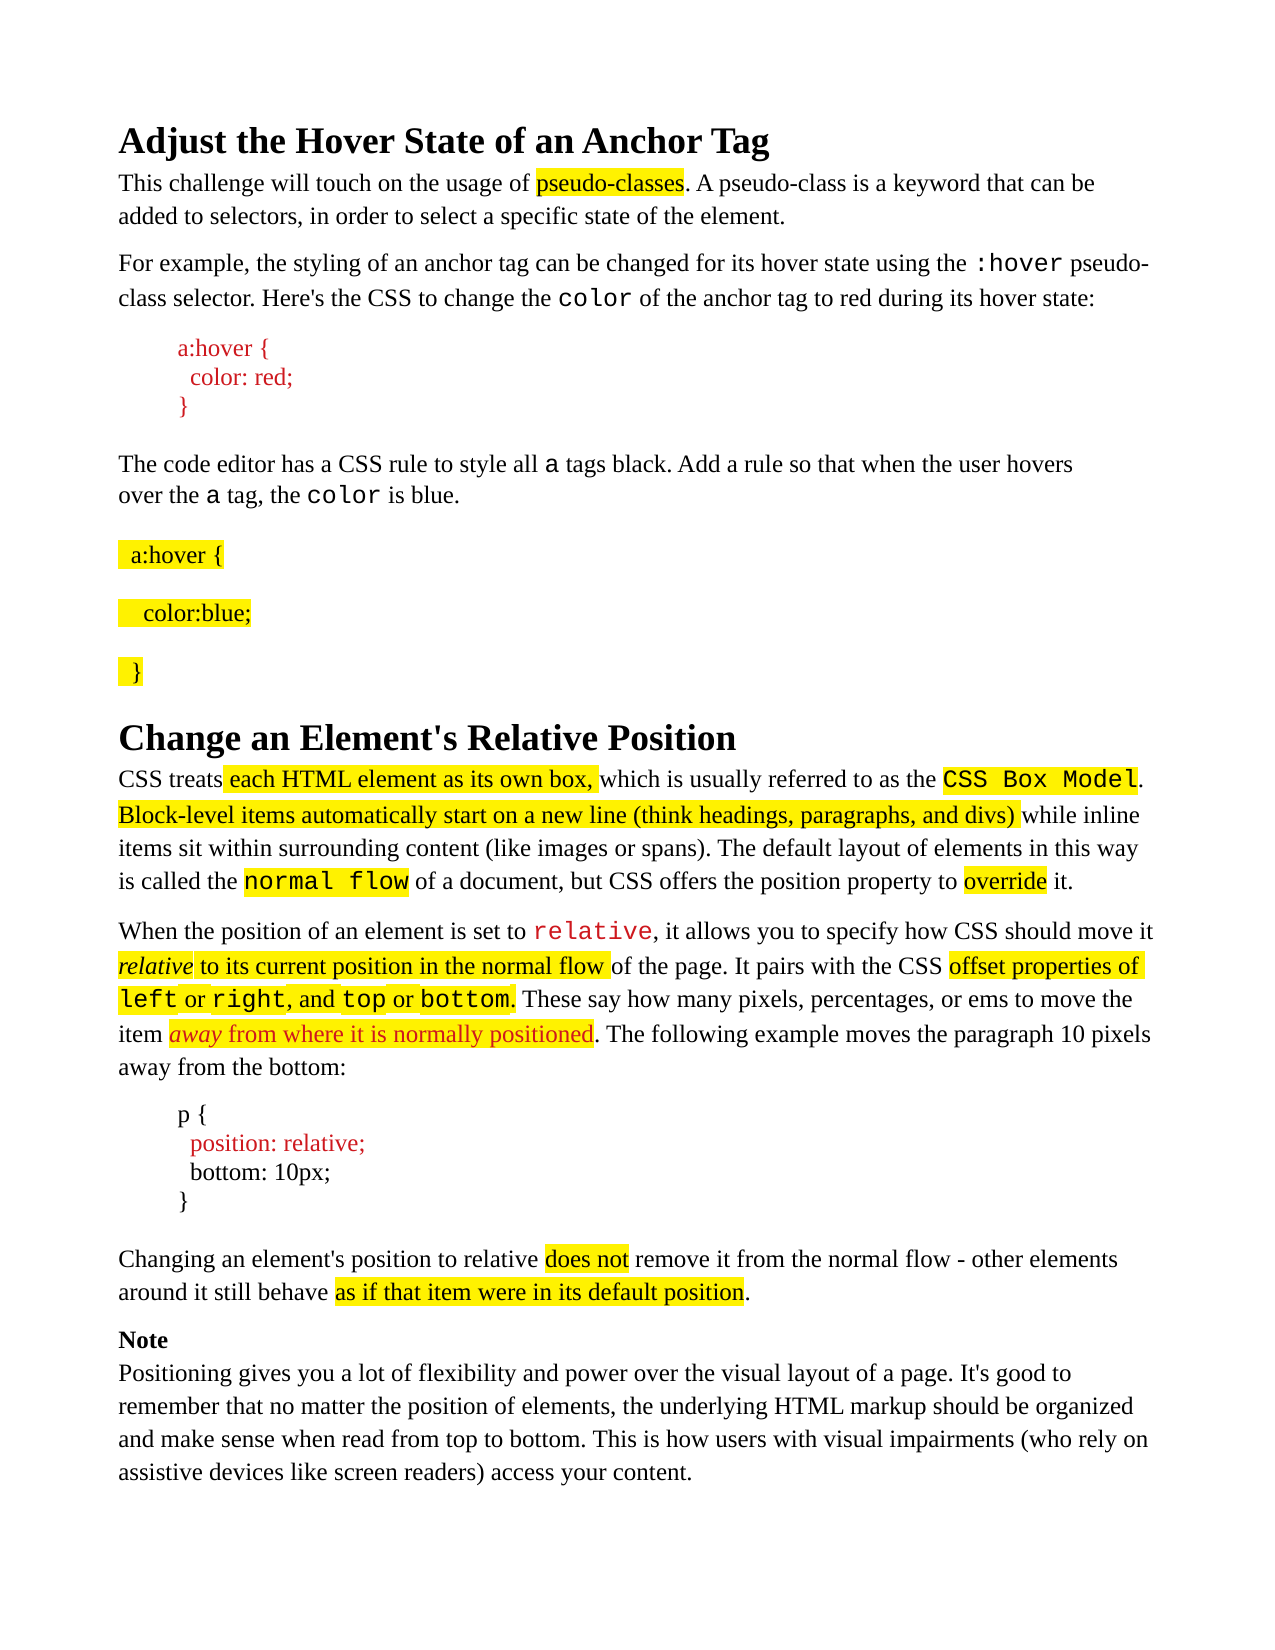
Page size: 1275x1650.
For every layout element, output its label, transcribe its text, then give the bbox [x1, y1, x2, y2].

text The code editor has a CSS rule to style all a tags black. Add a rule so that when the user hovers over the a tag, the color is blue. [118, 449, 1098, 511]
text Changing an element's position to relative does not remove it from the normal flow - other elements around it still behave as if that item were in its default position. [118, 1244, 1157, 1306]
subtitle Change an Element's Relative Position [118, 715, 1157, 758]
text This challenge will touch on the usage of pseudo-classes. A pseudo-class is a keyword that can be added to selectors, in order to select a specific state of the element. [118, 168, 1157, 229]
text When the position of an element is set to relative, it allows you to specify how CSS should move it relative to its current position in the normal flow of the page. It pairs with the CSS offset properties of left or right, and top or bottom. These say how many pixels, percentages, or ems to move the item away from where it is normally positioned. The following example moves the paragraph 10 pixels away from the bottom: [118, 916, 1157, 1081]
text a:hover { [118, 540, 1098, 569]
text p { position: relative; bottom: 10px; } [177, 1099, 1098, 1214]
text color:blue; [118, 598, 1098, 627]
subtitle Adjust the Hover State of an Anchor Tag [118, 118, 1157, 161]
text a:hover { color: red; } [177, 333, 1098, 420]
text Note Positioning gives you a lot of flexibility and power over the visual layout of a page. It's good to remember that no matter the position of elements, the underlying HTML markup should be organized and make sense when read from top to bottom. This is how users with visual impairments (who rely on assistive devices like screen readers) access your content. [118, 1325, 1157, 1486]
text For example, the styling of an anchor tag can be changed for its hover state using the :hover pseudo-class selector. Here's the CSS to change the color of the anchor tag to red during its hover state: [118, 248, 1157, 314]
text } [118, 657, 1098, 686]
text CSS treats each HTML element as its own box, which is usually referred to as the CSS Box Model. Block-level items automatically start on a new line (think headings, paragraphs, and divs) while inline items sit within surrounding content (like images or spans). The default layout of elements in this way is called the normal flow of a document, but CSS offers the position property to override it. [118, 764, 1157, 897]
